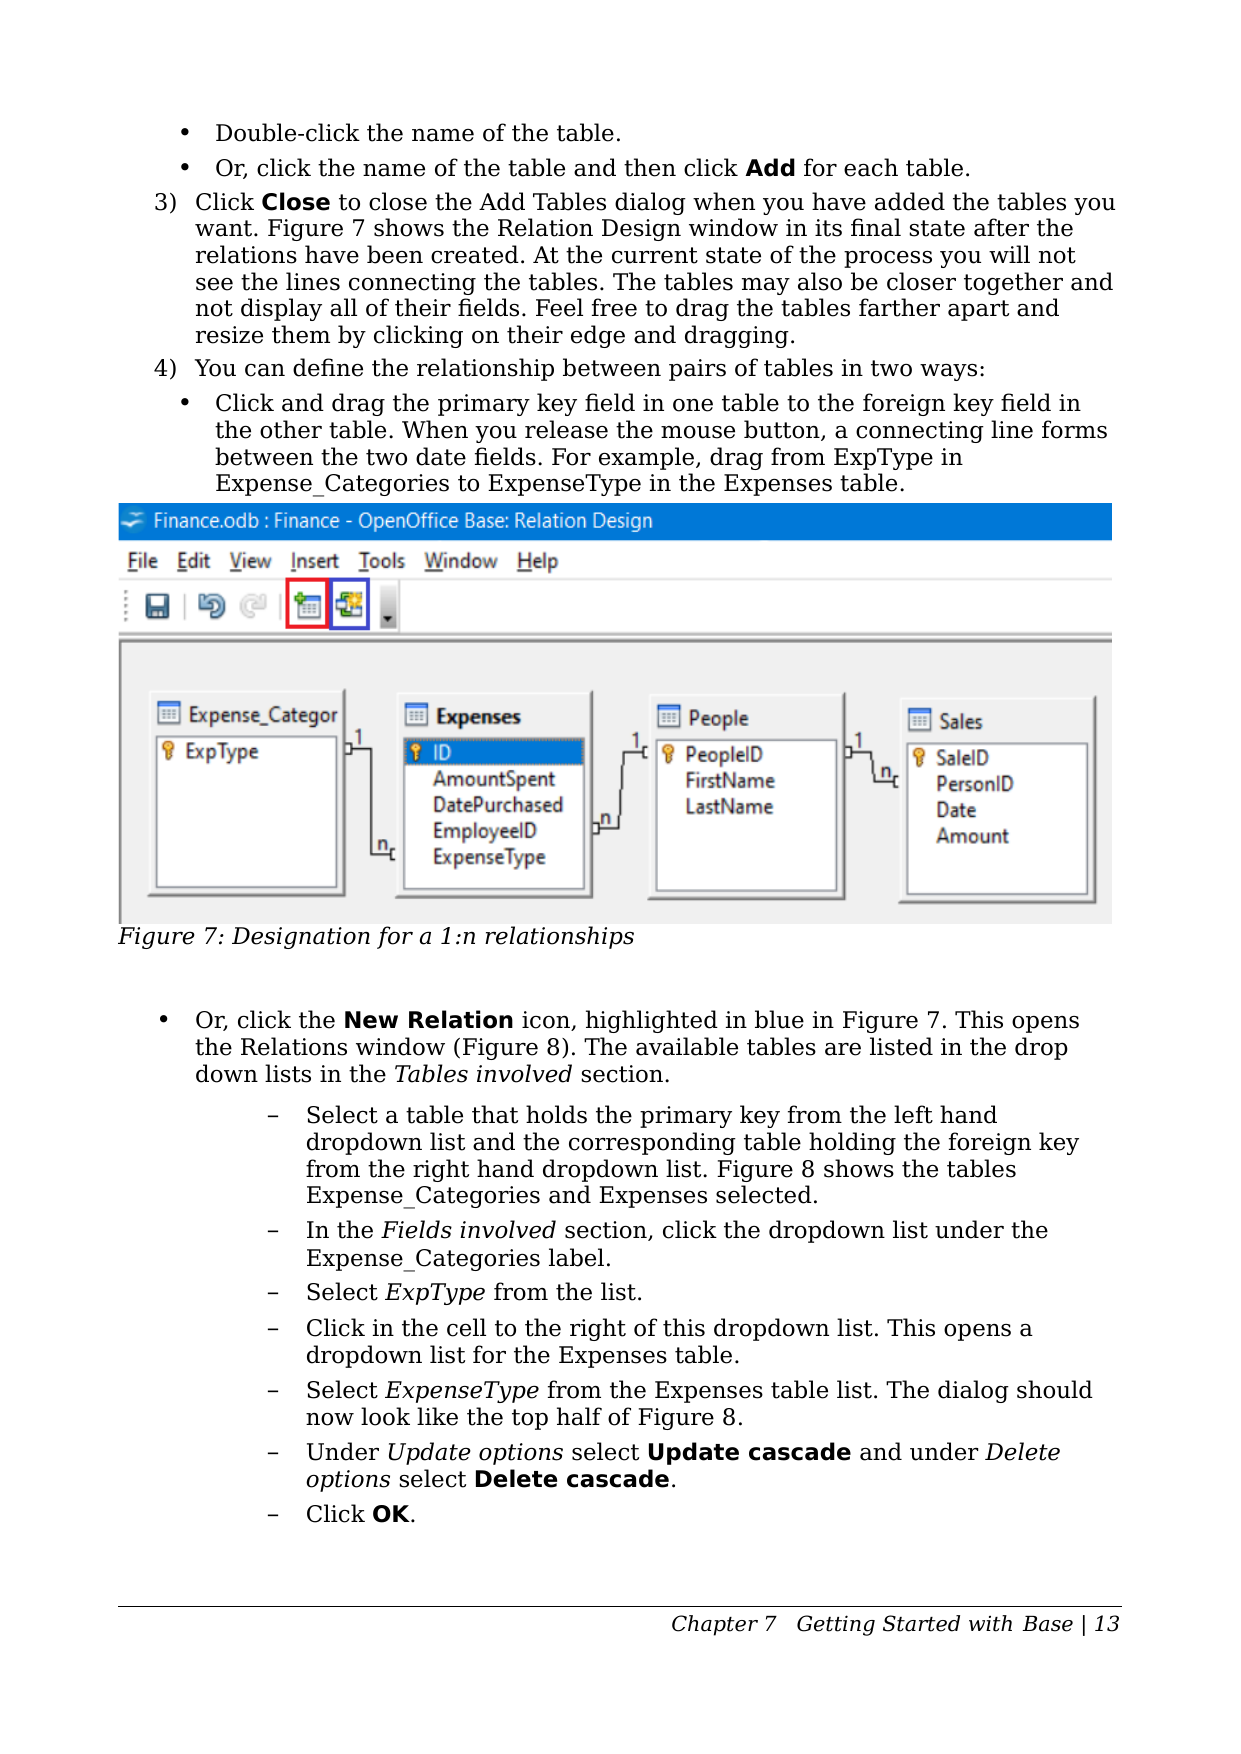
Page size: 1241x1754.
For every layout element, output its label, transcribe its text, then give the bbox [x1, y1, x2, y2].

list Select a table that holds the primary key from the left hand dropdown list and the corresponding table holding the foreign key from the right hand dropdown list. Figure 8 shows the tables Expense_Categories and Expenses selected. [267, 1100, 1122, 1209]
list Or, click the name of the table and then click Add for each table. [177, 153, 1122, 183]
list You can define the relationship between pairs of tables in two ways: [177, 355, 1122, 382]
list Or, click the New Relation icon, highlighted in blue in Figure 7. This opens the Relations window (Figure 8). The available tables are listed in the drop down lists in the Tables involved section. [156, 1005, 1122, 1088]
list In the Fields involved section, click the dropdown list under the Expense_Categories label. [267, 1216, 1122, 1271]
list Double-click the name of the table. [177, 118, 1122, 147]
list Figure 7: Designation for a 1:n relationships [118, 924, 1112, 950]
list Click Close to close the Add Tables dialog when you have added the tables you want. Figure 7 shows the Relation Design window in its final state after the relations have been created. At the current state of the process you will not see the lines connecting the tables. The tables may also be closer together and not display all of their fields. Feel free to drag the tables farther apart and resize them by clicking on their edge and dragging. [177, 189, 1122, 349]
list Click OK. [267, 1499, 1122, 1528]
list Click and drag the primary key field in one table to the foreign key field in the other table. When you release the mouse button, a connecting line forms between the two date fields. For example, drag from ExpType in Expense_Categories to ExpenseType in the Expenses table. [177, 388, 1122, 497]
list Select ExpenseType from the Expenses table list. The dialog should now look like the top half of Figure 8. [267, 1375, 1122, 1431]
list Under Update options select Update cascade and under Delete options select Delete cascade. [267, 1437, 1122, 1493]
list Select ExpType from the list. [267, 1278, 1122, 1307]
picture [118, 503, 1112, 924]
list Click in the cell to the right of this dropdown list. This opens a dropdown list for the Expenses table. [267, 1313, 1122, 1369]
